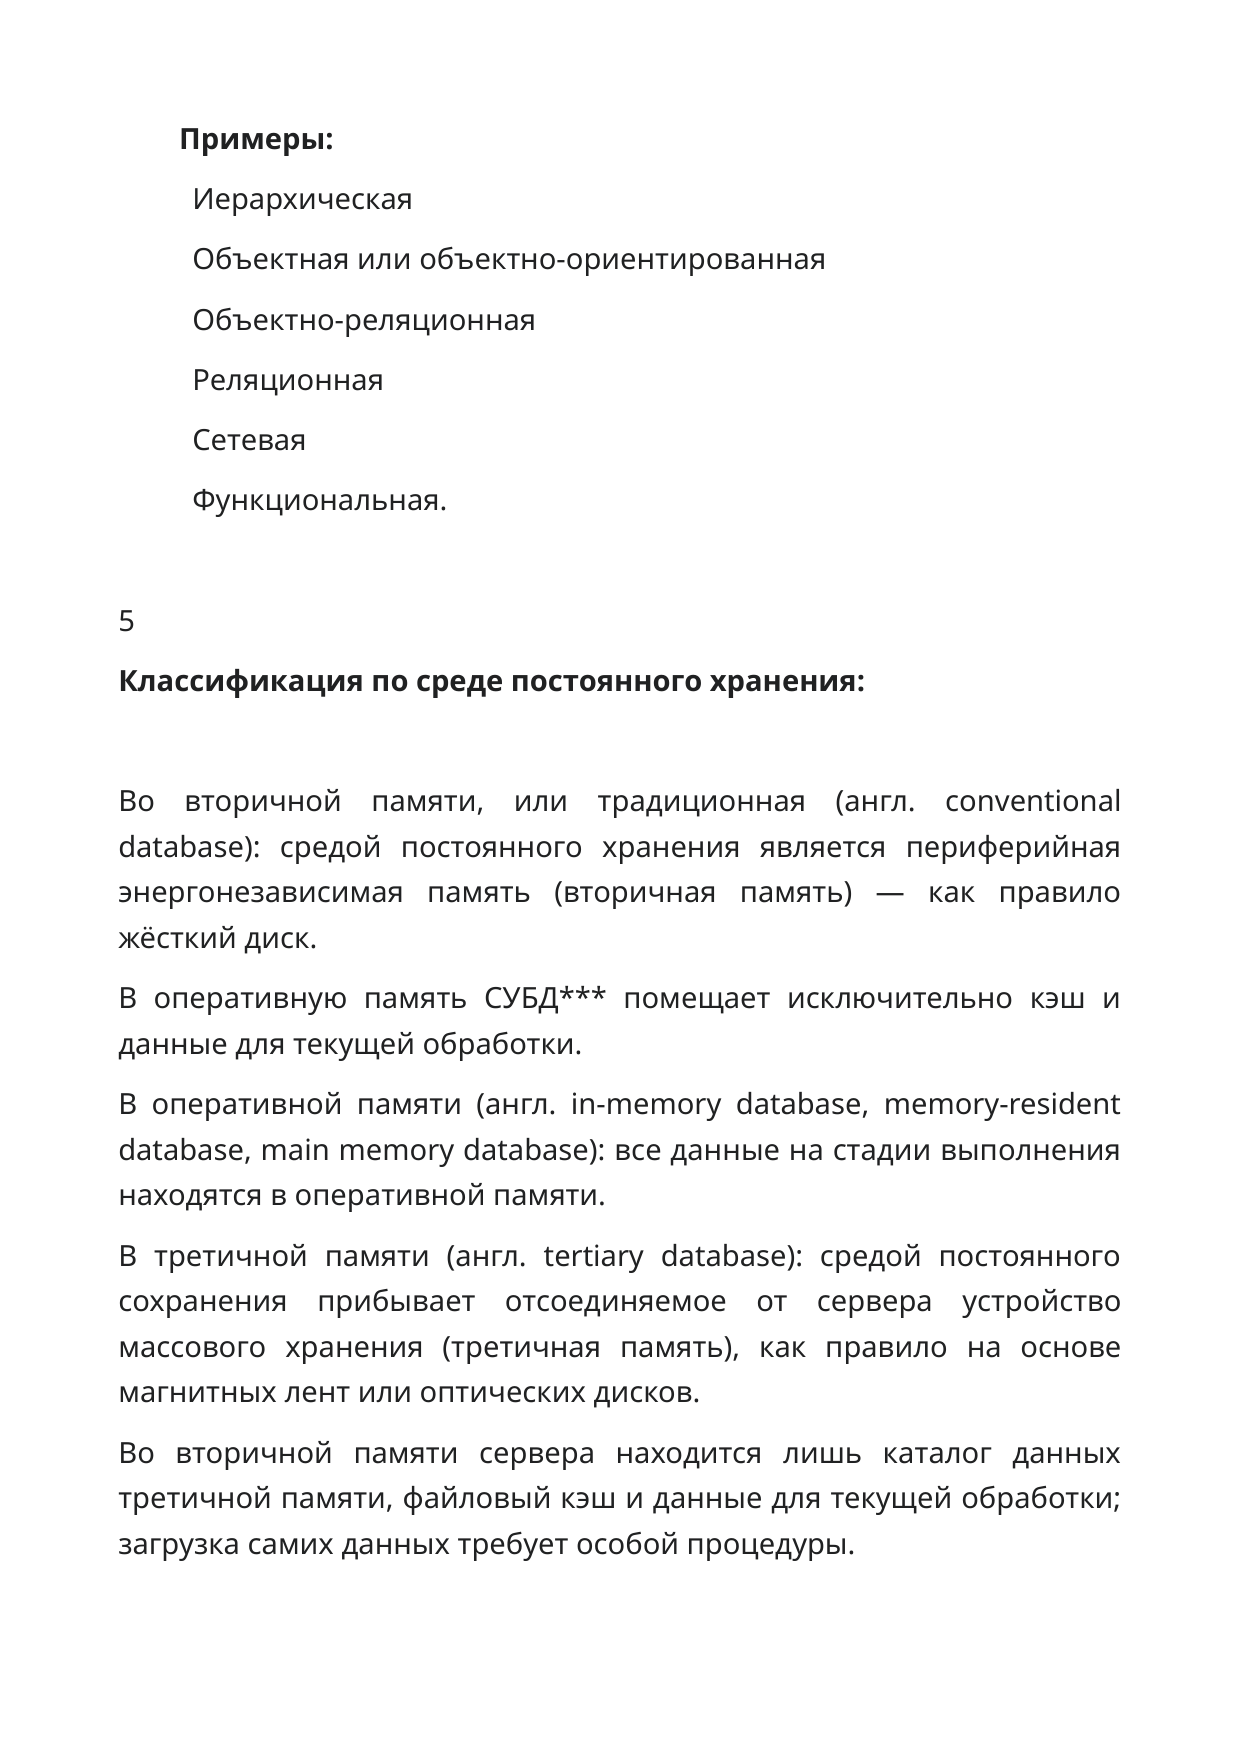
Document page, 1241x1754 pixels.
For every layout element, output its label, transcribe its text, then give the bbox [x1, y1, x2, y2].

text Во вторичной памяти, или традиционная (англ. conventional database): средой постоянного хранения является периферийная энергонезависимая память (вторичная память) — как правило жёсткий диск. [118, 780, 1122, 957]
text 4 [118, 600, 1122, 639]
text В оперативную память СУБД*** помещает исключительно кэш и данные для текущей обработки. [118, 977, 1122, 1063]
text Во вторичной памяти сервера находится лишь каталог данных третичной памяти, файловый кэш и данные для текущей обработки; загрузка самих данных требует особой процедуры. [118, 1432, 1122, 1563]
text Сетевая [118, 419, 1122, 459]
text Реляционная [118, 359, 1122, 399]
text В третичной памяти (англ. tertiary database): средой постоянного сохранения прибывает отсоединяемое от сервера устройство массового хранения (третичная память), как правило на основе магнитных лент или оптических дисков. [118, 1235, 1122, 1411]
text Примеры: [118, 118, 1122, 158]
text Иерархическая [118, 178, 1122, 218]
text Классификация по среде постоянного хранения: [118, 660, 1122, 700]
text Объектная или объектно-ориентированная [118, 238, 1122, 278]
text Функциональная. [118, 479, 1122, 519]
text В оперативной памяти (англ. in-memory database, memory-resident database, main memory database): все данные на стадии выполнения находятся в оперативной памяти. [118, 1083, 1122, 1214]
text Объектно-реляционная [118, 299, 1122, 338]
